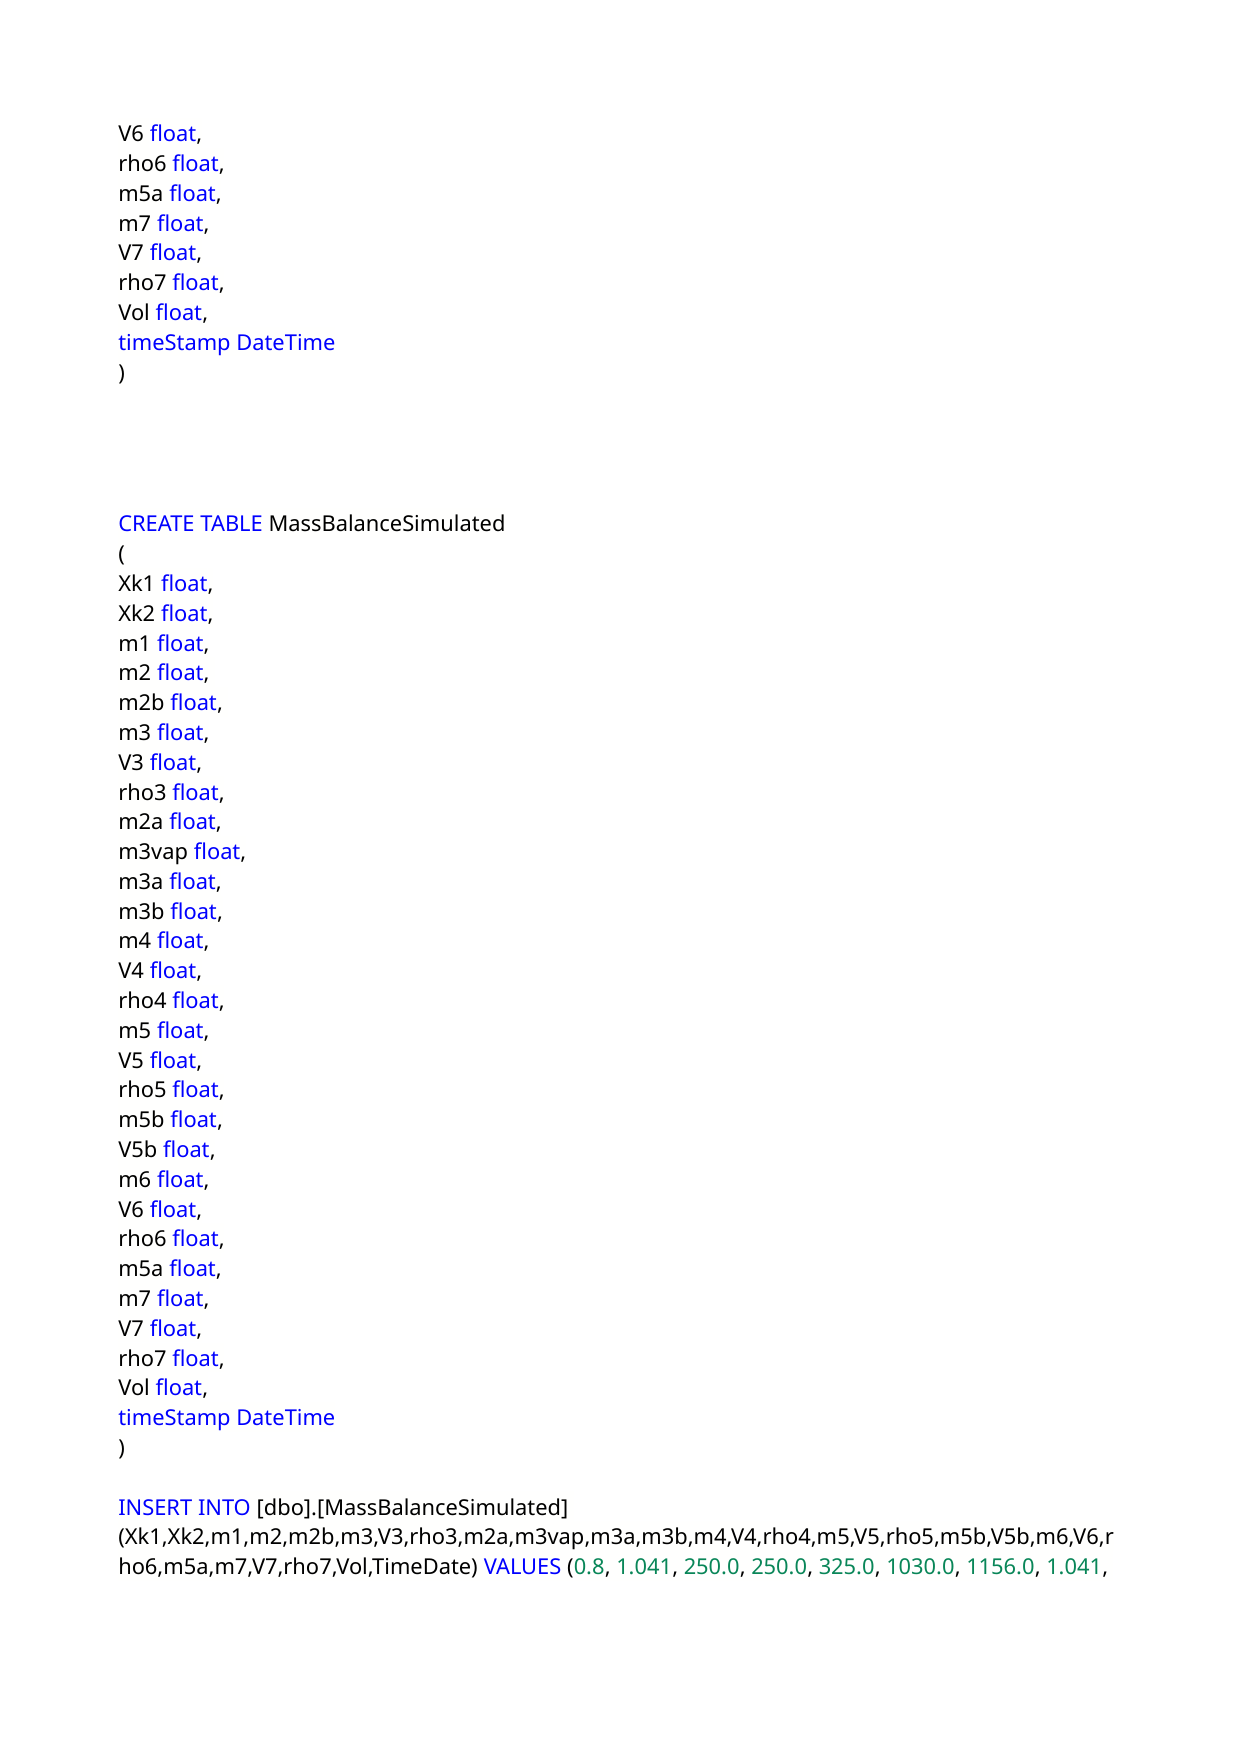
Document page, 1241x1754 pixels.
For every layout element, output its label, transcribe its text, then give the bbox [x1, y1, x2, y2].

text rho3 float, [118, 776, 1122, 806]
text V7 float, [118, 237, 1122, 267]
text V5b float, [118, 1134, 1122, 1164]
text m2 float, [118, 657, 1122, 687]
text m2b float, [118, 687, 1122, 717]
text V6 float, [118, 118, 1122, 148]
text ) [118, 1432, 1122, 1462]
text V5 float, [118, 1044, 1122, 1074]
text m5a float, [118, 178, 1122, 207]
text ) [118, 356, 1122, 386]
text m3b float, [118, 896, 1122, 925]
text timeStamp DateTime [118, 327, 1122, 356]
text m5a float, [118, 1253, 1122, 1283]
text CREATE TABLE MassBalanceSimulated [118, 508, 1122, 538]
text V6 float, [118, 1193, 1122, 1223]
text V4 float, [118, 955, 1122, 985]
text rho6 float, [118, 1223, 1122, 1253]
text V7 float, [118, 1313, 1122, 1342]
text ( [118, 538, 1122, 568]
text m1 float, [118, 627, 1122, 657]
text m5b float, [118, 1104, 1122, 1134]
text Vol float, [118, 297, 1122, 327]
text m3vap float, [118, 836, 1122, 866]
text m6 float, [118, 1164, 1122, 1193]
text V3 float, [118, 747, 1122, 776]
text rho4 float, [118, 985, 1122, 1015]
text m4 float, [118, 925, 1122, 955]
text rho6 float, [118, 148, 1122, 178]
text m5 float, [118, 1015, 1122, 1044]
text Xk1 float, [118, 568, 1122, 598]
text m3a float, [118, 866, 1122, 896]
text rho7 float, [118, 1342, 1122, 1372]
text m7 float, [118, 207, 1122, 237]
text timeStamp DateTime [118, 1402, 1122, 1432]
text m7 float, [118, 1283, 1122, 1313]
text m2a float, [118, 806, 1122, 836]
text Xk2 float, [118, 598, 1122, 627]
text m3 float, [118, 717, 1122, 747]
text rho5 float, [118, 1074, 1122, 1104]
text INSERT INTO [dbo].[MassBalanceSimulated] (Xk1,Xk2,m1,m2,m2b,m3,V3,rho3,m2a,m3vap,m3a,m3b,m4,V4,rho4,m5,V5,rho5,m5b,V5b,m6,V6,rho6,m5a,m7,V7,rho7,Vol,TimeDate) VALUES (0.8, 1.041, 250.0, 250.0, 325.0, 1030.0, 1156.0, 1.041, [118, 1491, 1122, 1581]
text rho7 float, [118, 267, 1122, 297]
text Vol float, [118, 1372, 1122, 1402]
